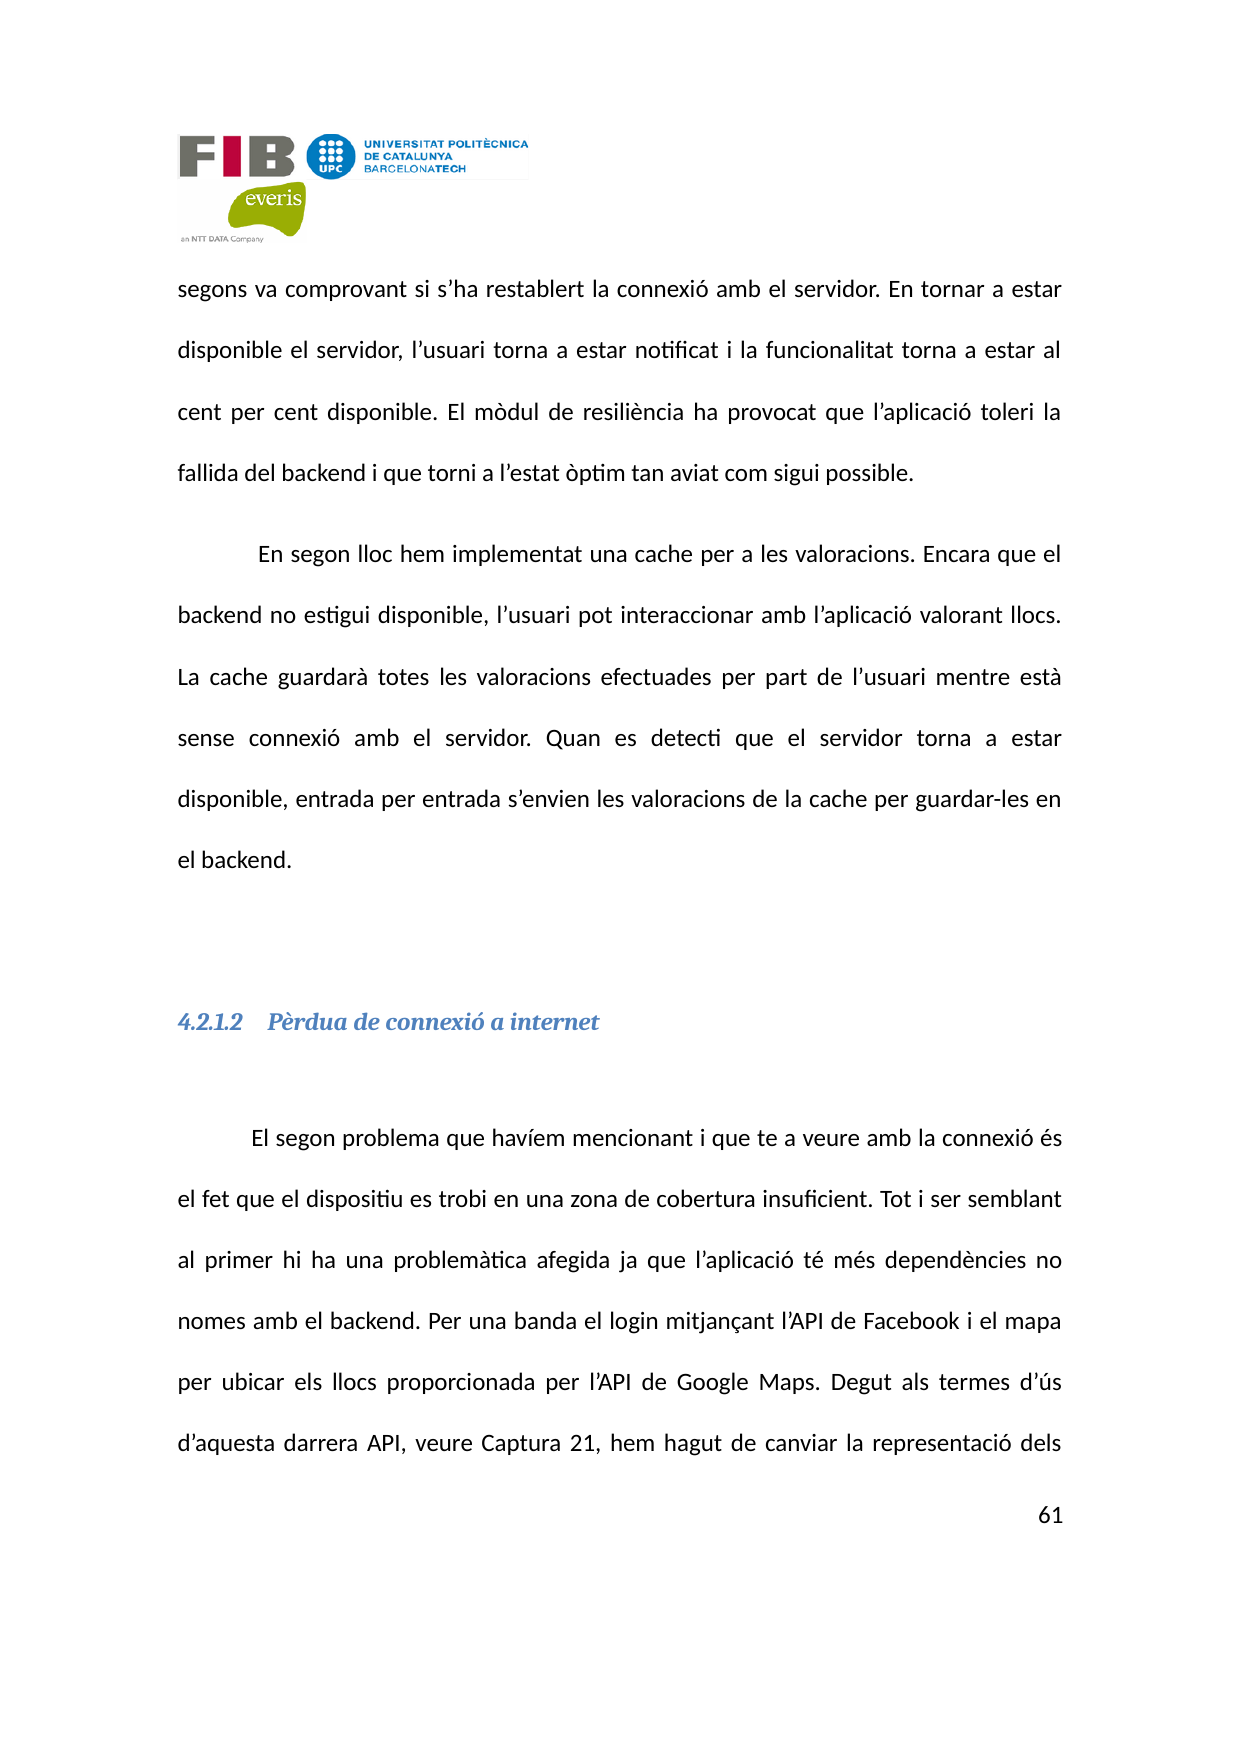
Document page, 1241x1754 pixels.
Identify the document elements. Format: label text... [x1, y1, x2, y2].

subtitle Pèrdua de connexió a internet [177, 1007, 1063, 1036]
text segons va comprovant si s’ha restablert la connexió amb el servidor. En tornar a estar disponible el servidor, l’usuari torna a estar notificat i la funcionalitat torna a estar al cent per cent disponible. El mòdul de resiliència ha provocat que l’aplicació toleri la fallida del backend i que torni a l’estat òptim tan aviat com sigui possible. [177, 273, 1063, 487]
text El segon problema que havíem mencionant i que te a veure amb la connexió és el fet que el dispositiu es trobi en una zona de cobertura insuficient. Tot i ser semblant al primer hi ha una problemàtica afegida ja que l’aplicació té més dependències no nomes amb el backend. Per una banda el login mitjançant l’API de Facebook i el mapa per ubicar els llocs proporcionada per l’API de Google Maps. Degut als termes d’ús d’aquesta darrera API, veure Captura 21, hem hagut de canviar la representació dels [177, 1122, 1063, 1458]
picture [177, 134, 529, 243]
text En segon lloc hem implementat una cache per a les valoracions. Encara que el backend no estigui disponible, l’usuari pot interaccionar amb l’aplicació valorant llocs. La cache guardarà totes les valoracions efectuades per part de l’usuari mentre està sense connexió amb el servidor. Quan es detecti que el servidor torna a estar disponible, entrada per entrada s’envien les valoracions de la cache per guardar-les en el backend. [177, 538, 1063, 874]
